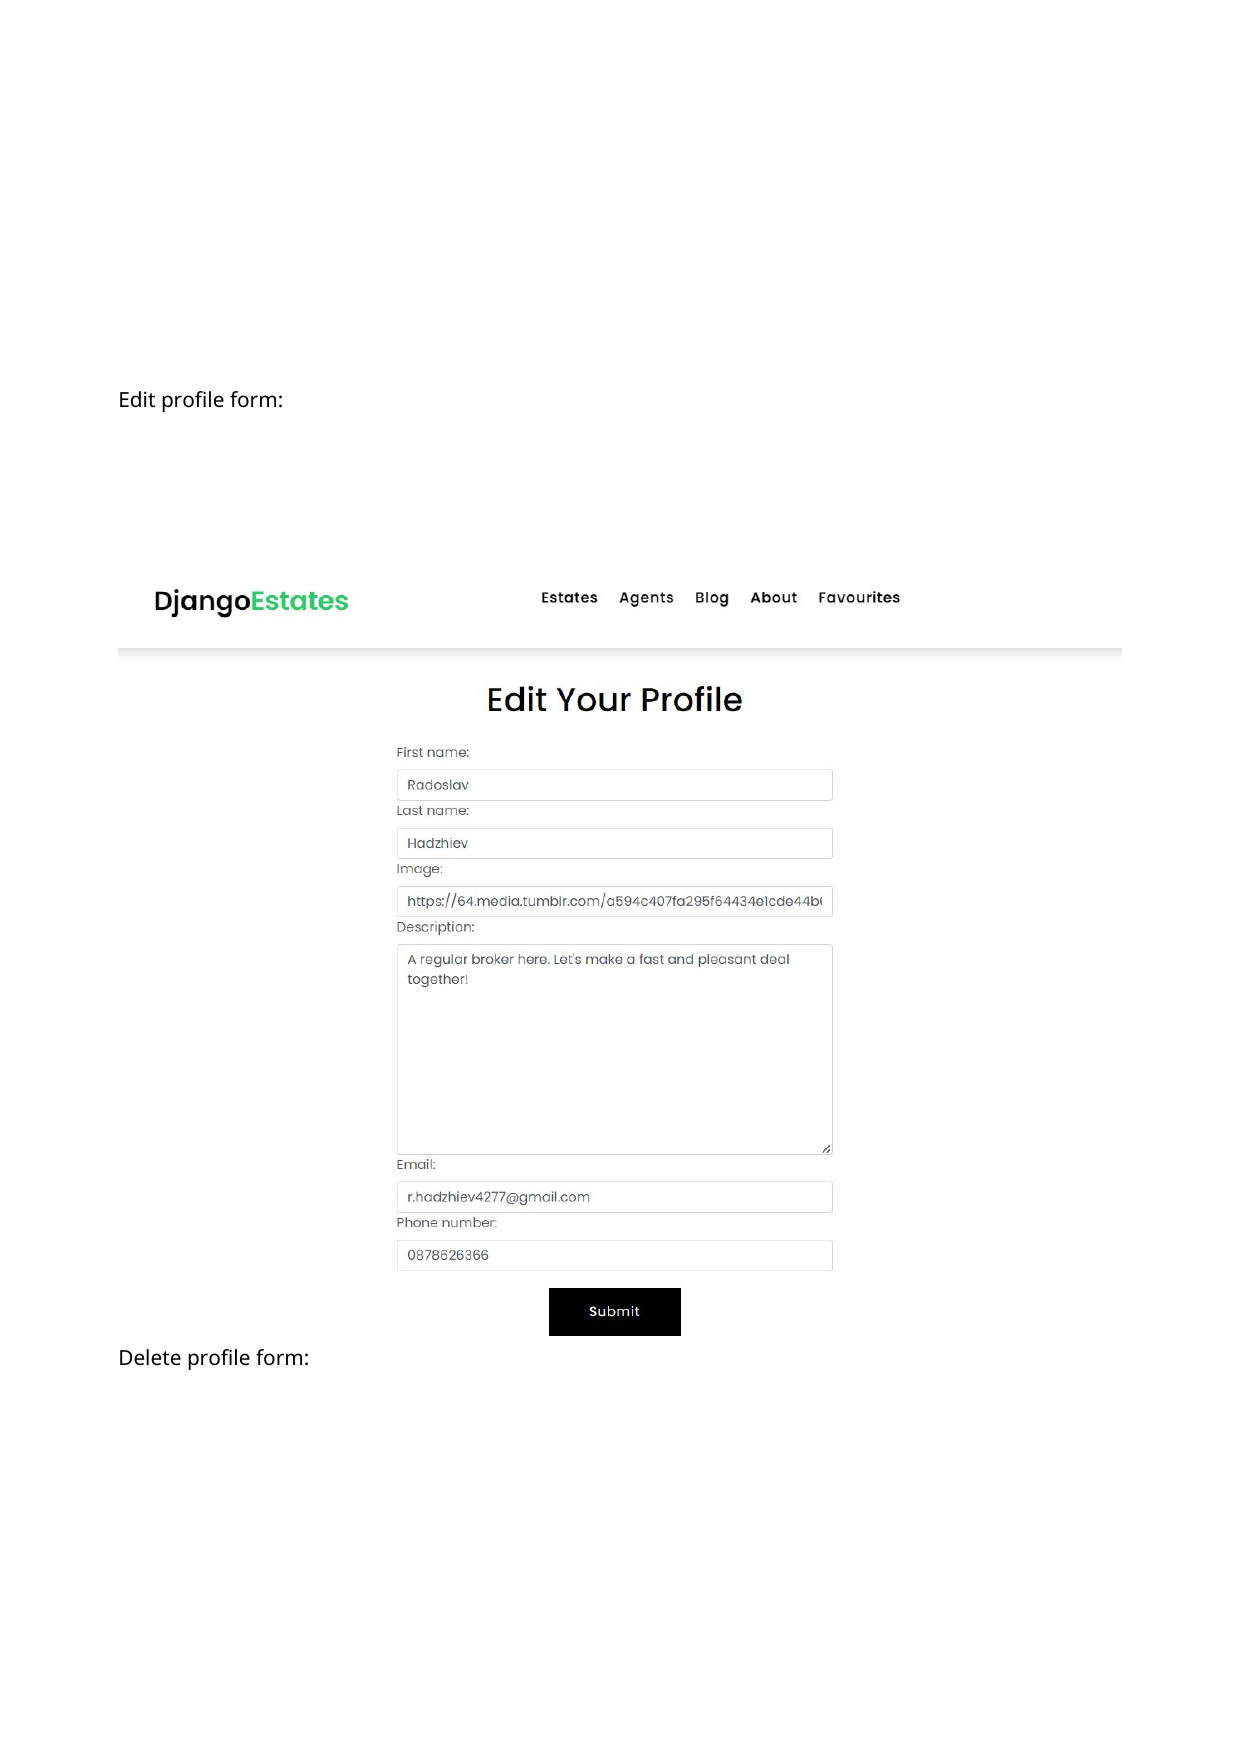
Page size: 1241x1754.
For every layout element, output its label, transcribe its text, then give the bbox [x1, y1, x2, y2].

text Edit profile form: [118, 385, 1122, 414]
text Delete profile form: [118, 1344, 1122, 1372]
picture [118, 578, 1123, 1344]
